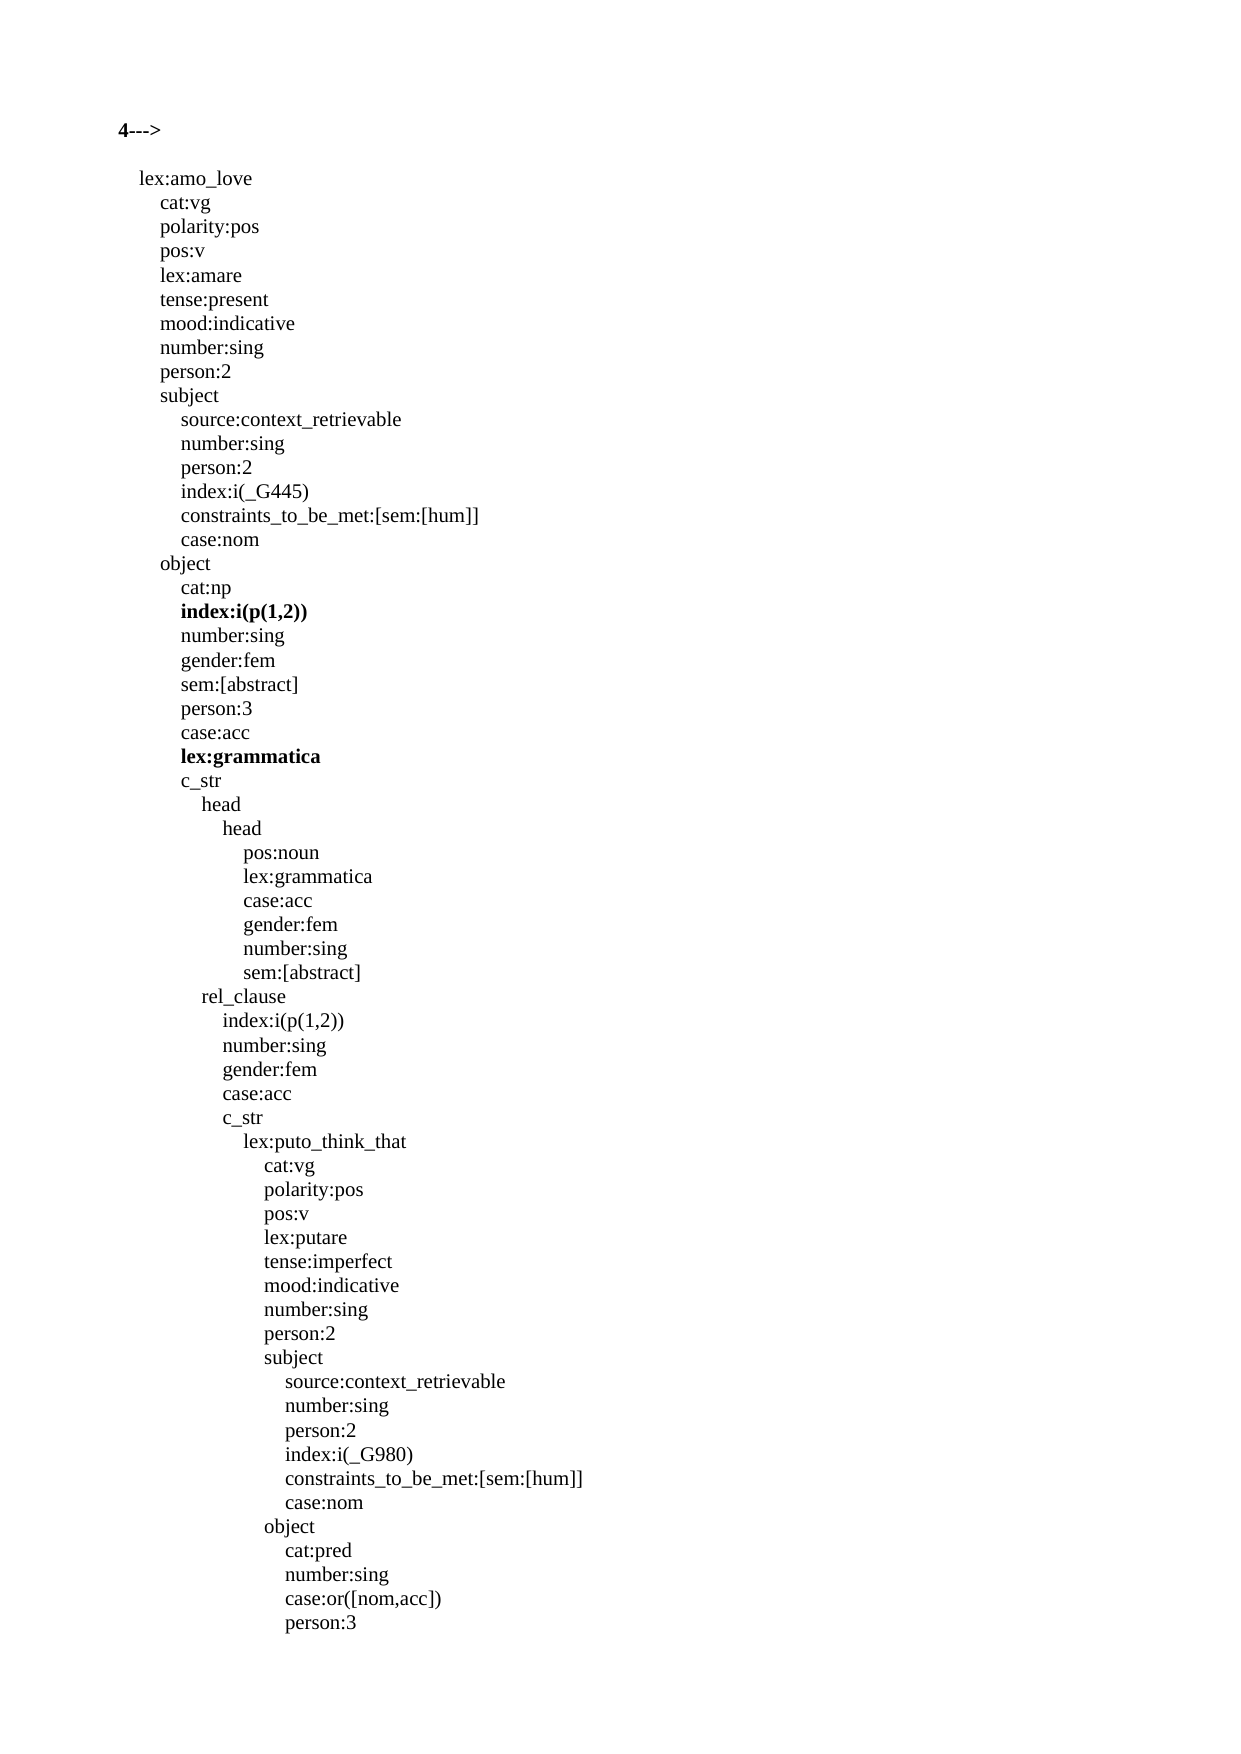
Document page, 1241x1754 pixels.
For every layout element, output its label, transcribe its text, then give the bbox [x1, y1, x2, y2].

text polarity:pos [118, 1177, 1122, 1201]
text cat:pred [118, 1538, 1122, 1562]
text constraints_to_be_met:[sem:[hum]] [118, 1466, 1122, 1490]
text cat:np [118, 575, 1122, 599]
text subject [118, 1345, 1122, 1369]
text gender:fem [118, 1057, 1122, 1081]
text sem:[abstract] [118, 960, 1122, 984]
text person:2 [118, 1417, 1122, 1442]
text index:i(p(1,2)) [118, 599, 1122, 623]
text person:3 [118, 1610, 1122, 1634]
text rel_clause [118, 984, 1122, 1008]
text tense:present [118, 287, 1122, 311]
text lex:amo_love [118, 166, 1122, 190]
text person:2 [118, 455, 1122, 479]
text case:or([nom,acc]) [118, 1586, 1122, 1610]
text mood:indicative [118, 1273, 1122, 1297]
text pos:noun [118, 840, 1122, 864]
text tense:imperfect [118, 1249, 1122, 1273]
text lex:amare [118, 262, 1122, 287]
text case:acc [118, 888, 1122, 912]
text number:sing [118, 1032, 1122, 1057]
text object [118, 1514, 1122, 1538]
text lex:puto_think_that [118, 1129, 1122, 1153]
text person:3 [118, 696, 1122, 720]
text head [118, 792, 1122, 816]
text c_str [118, 768, 1122, 792]
text cat:vg [118, 190, 1122, 214]
text lex:putare [118, 1225, 1122, 1249]
text index:i(_G980) [118, 1442, 1122, 1466]
text case:acc [118, 1081, 1122, 1105]
text pos:v [118, 1201, 1122, 1225]
text mood:indicative [118, 311, 1122, 335]
text lex:grammatica [118, 864, 1122, 888]
text number:sing [118, 1562, 1122, 1586]
text case:nom [118, 527, 1122, 551]
text cat:vg [118, 1153, 1122, 1177]
text pos:v [118, 238, 1122, 262]
text number:sing [118, 1297, 1122, 1321]
text case:nom [118, 1490, 1122, 1514]
text gender:fem [118, 647, 1122, 672]
text c_str [118, 1105, 1122, 1129]
text sem:[abstract] [118, 672, 1122, 696]
text person:2 [118, 359, 1122, 383]
text 4---> [118, 118, 1122, 142]
text lex:grammatica [118, 744, 1122, 768]
text index:i(p(1,2)) [118, 1008, 1122, 1032]
text head [118, 816, 1122, 840]
text constraints_to_be_met:[sem:[hum]] [118, 503, 1122, 527]
text number:sing [118, 936, 1122, 960]
text gender:fem [118, 912, 1122, 936]
text number:sing [118, 623, 1122, 647]
text number:sing [118, 335, 1122, 359]
text person:2 [118, 1321, 1122, 1345]
text number:sing [118, 1393, 1122, 1417]
text polarity:pos [118, 214, 1122, 238]
text subject [118, 383, 1122, 407]
text source:context_retrievable [118, 1369, 1122, 1393]
text number:sing [118, 431, 1122, 455]
text source:context_retrievable [118, 407, 1122, 431]
text index:i(_G445) [118, 479, 1122, 503]
text object [118, 551, 1122, 575]
text case:acc [118, 720, 1122, 744]
